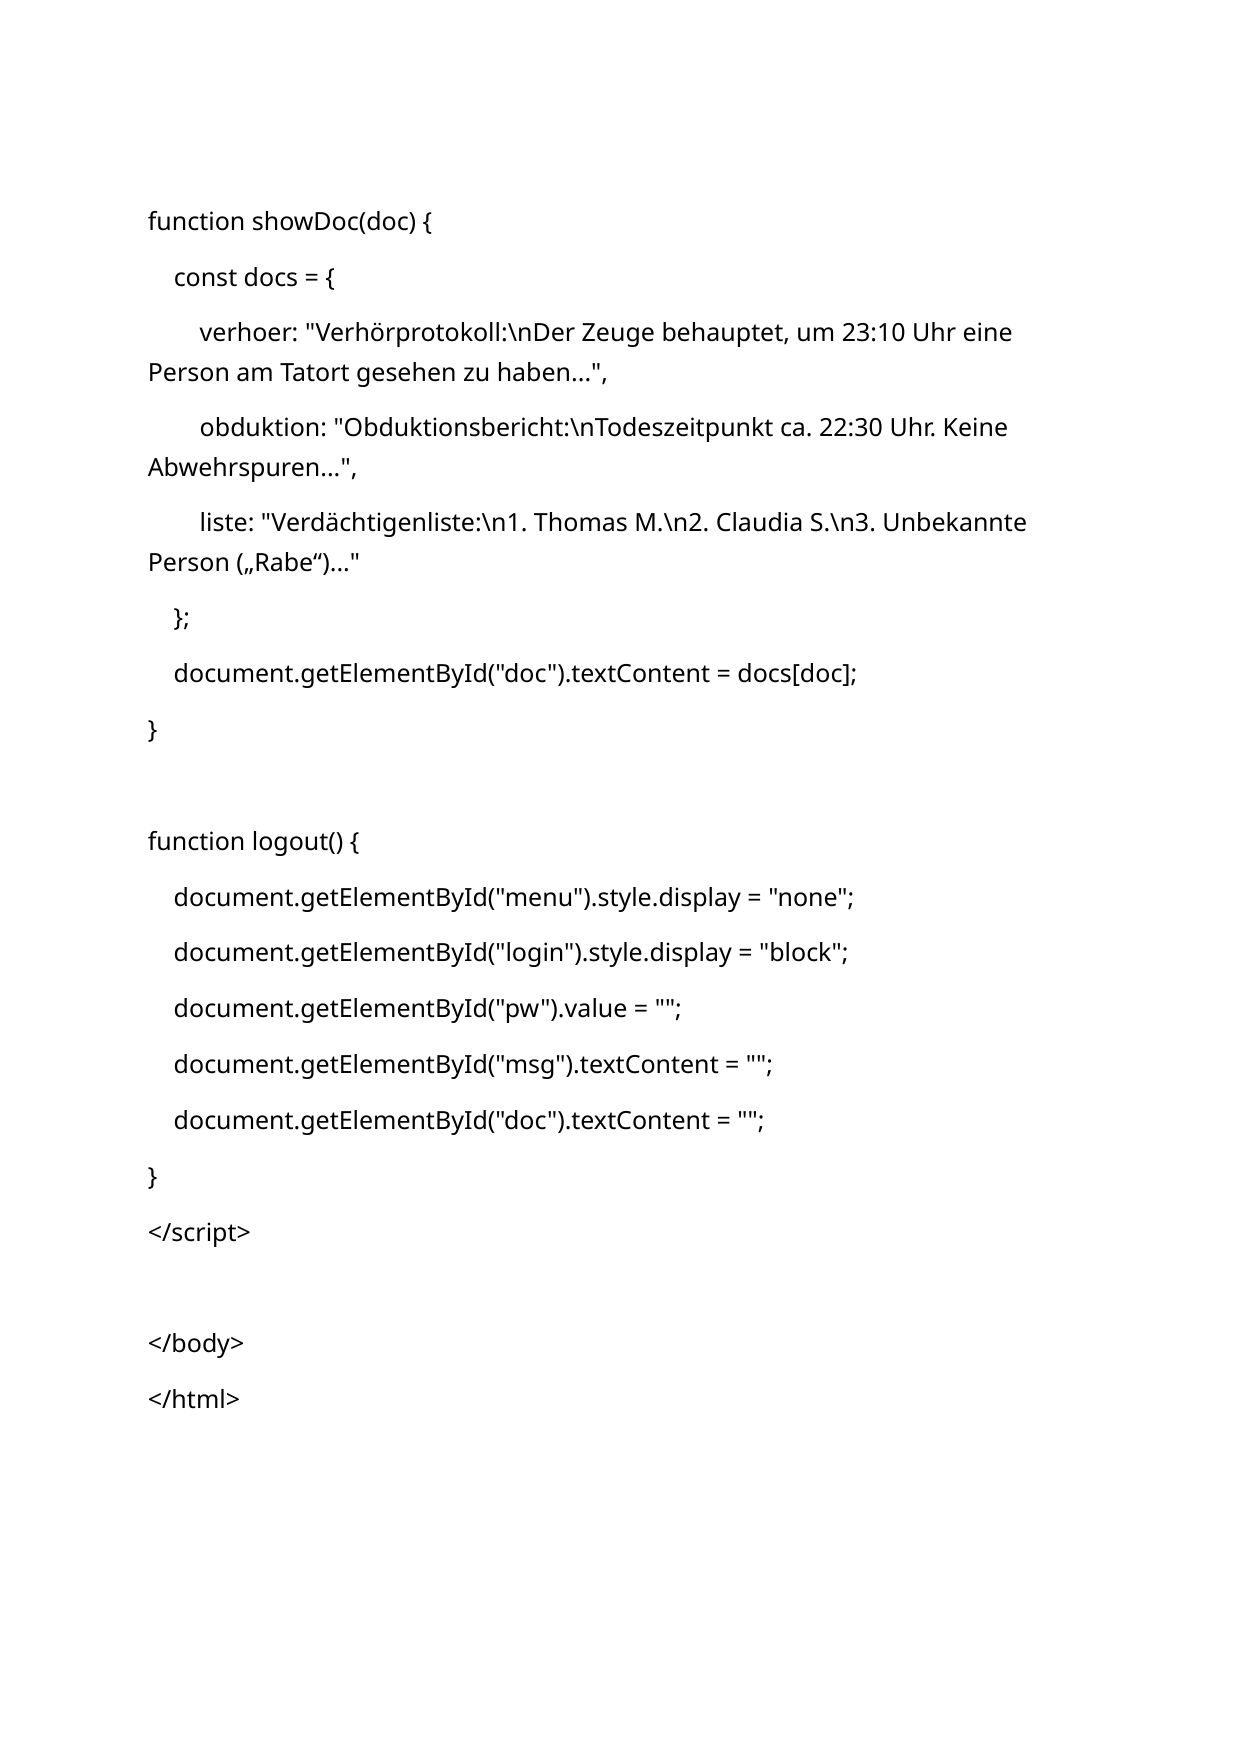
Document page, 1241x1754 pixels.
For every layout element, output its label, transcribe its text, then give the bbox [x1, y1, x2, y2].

text </html> [148, 1382, 1093, 1416]
text const docs = { [148, 259, 1093, 293]
text verhoer: "Verhörprotokoll:\nDer Zeuge behauptet, um 23:10 Uhr eine Person am Tatort gesehen zu haben...", [148, 315, 1093, 388]
text obduktion: "Obduktionsbericht:\nTodeszeitpunkt ca. 22:30 Uhr. Keine Abwehrspuren...", [148, 410, 1093, 483]
text </body> [148, 1326, 1093, 1360]
text document.getElementById("msg").textContent = ""; [148, 1047, 1093, 1081]
text function showDoc(doc) { [148, 203, 1093, 237]
text document.getElementById("login").style.display = "block"; [148, 935, 1093, 969]
text } [148, 1158, 1093, 1192]
text liste: "Verdächtigenliste:\n1. Thomas M.\n2. Claudia S.\n3. Unbekannte Person („Rabe“)..." [148, 505, 1093, 578]
text document.getElementById("pw").value = ""; [148, 991, 1093, 1025]
text }; [148, 600, 1093, 634]
text document.getElementById("doc").textContent = docs[doc]; [148, 656, 1093, 690]
text } [148, 712, 1093, 746]
text document.getElementById("doc").textContent = ""; [148, 1103, 1093, 1137]
text </script> [148, 1214, 1093, 1248]
text document.getElementById("menu").style.display = "none"; [148, 879, 1093, 913]
text function logout() { [148, 823, 1093, 857]
